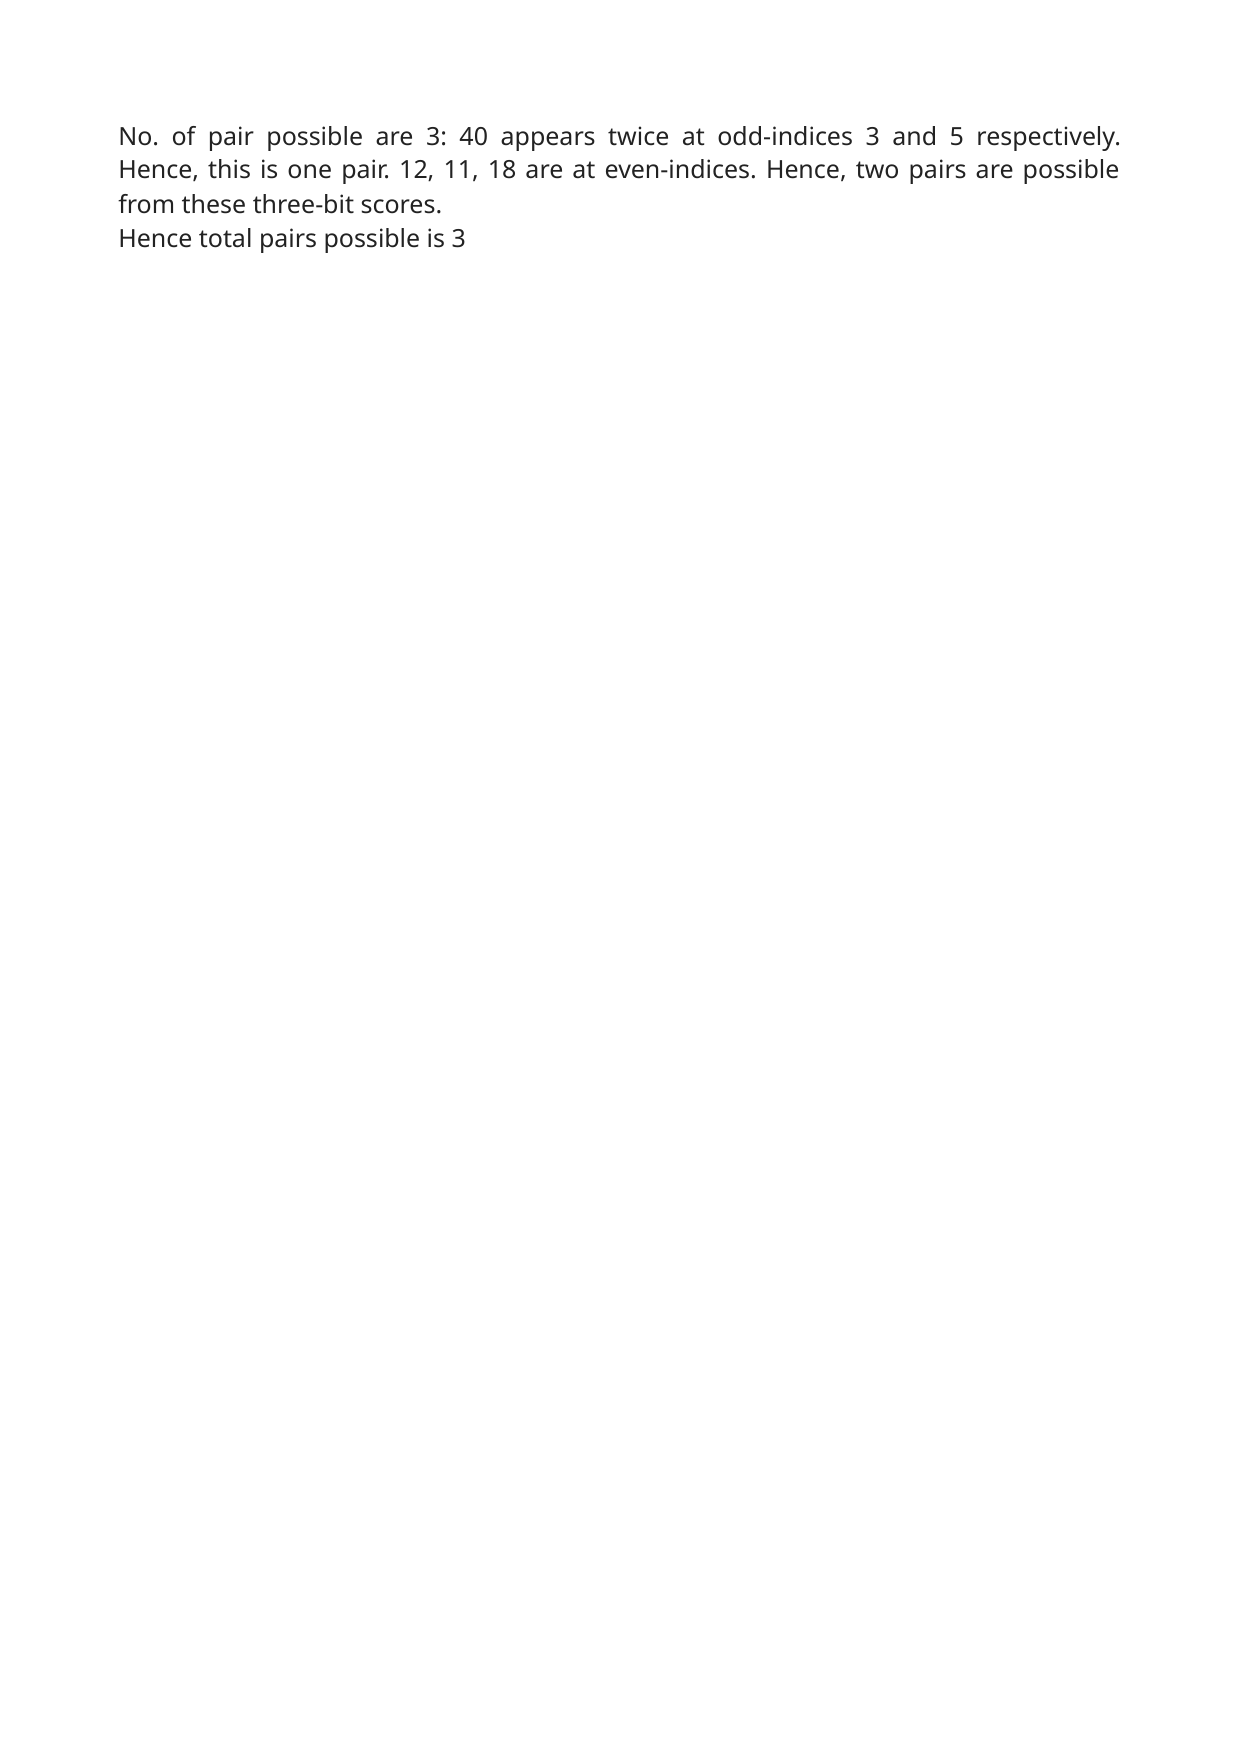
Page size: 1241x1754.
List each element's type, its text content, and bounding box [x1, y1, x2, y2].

text Hence total pairs possible is 3 [118, 220, 1122, 254]
text No. of pair possible are 3: 40 appears twice at odd-indices 3 and 5 respectively. Hence, this is one pair. 12, 11, 18 are at even-indices. Hence, two pairs are possible from these three-bit scores. [118, 118, 1122, 220]
